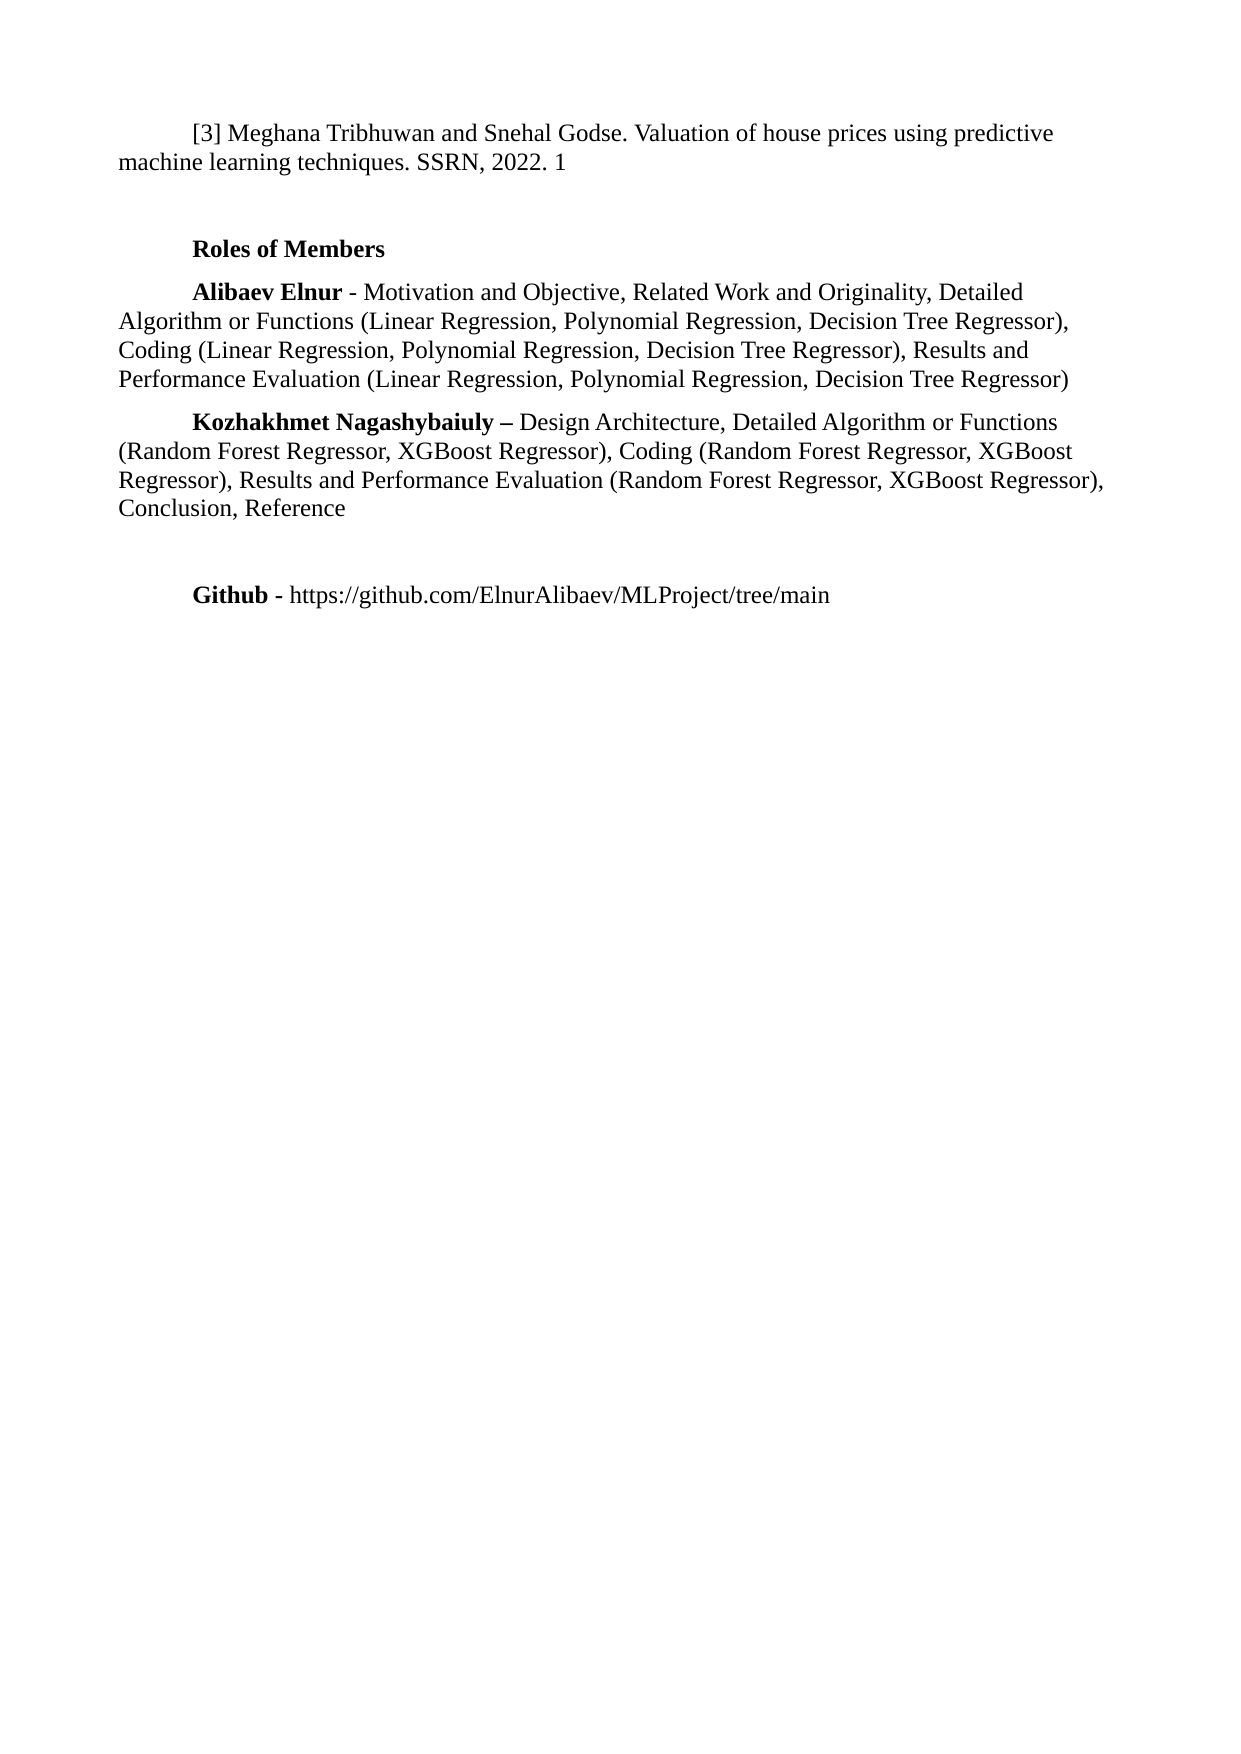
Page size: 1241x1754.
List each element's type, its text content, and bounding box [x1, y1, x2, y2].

text [3] Meghana Tribhuwan and Snehal Godse. Valuation of house prices using predictive machine learning techniques. SSRN, 2022. 1 [118, 118, 1122, 176]
text Roles of Members [118, 234, 1122, 263]
text Kozhakhmet Nagashybaiuly – Design Architecture, Detailed Algorithm or Functions (Random Forest Regressor, XGBoost Regressor), Coding (Random Forest Regressor, XGBoost Regressor), Results and Performance Evaluation (Random Forest Regressor, XGBoost Regressor), Conclusion, Reference [118, 407, 1122, 522]
text Github - https://github.com/ElnurAlibaev/MLProject/tree/main [118, 581, 1122, 609]
text Alibaev Elnur - Motivation and Objective, Related Work and Originality, Detailed Algorithm or Functions (Linear Regression, Polynomial Regression, Decision Tree Regressor), Coding (Linear Regression, Polynomial Regression, Decision Tree Regressor), Results and Performance Evaluation (Linear Regression, Polynomial Regression, Decision Tree Regressor) [118, 277, 1122, 392]
